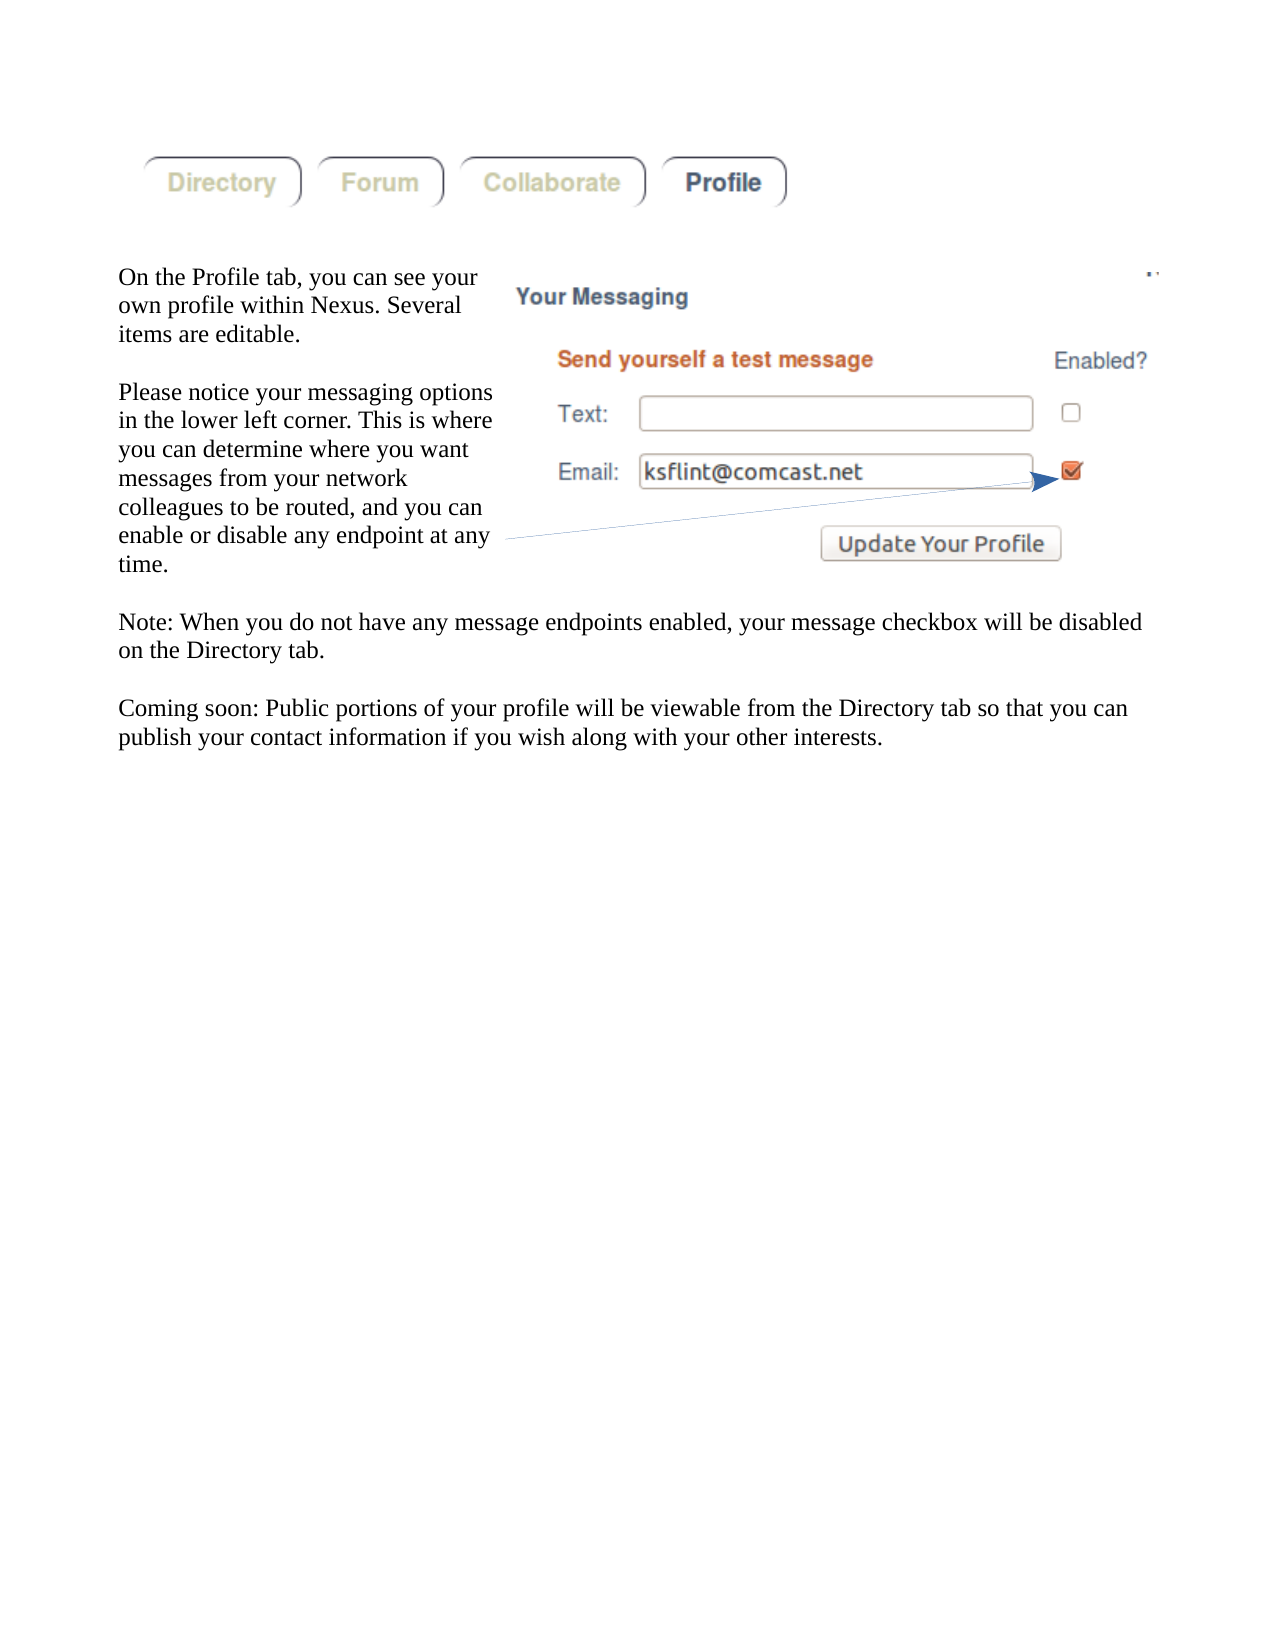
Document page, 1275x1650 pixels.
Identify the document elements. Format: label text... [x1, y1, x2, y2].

text Please notice your messaging options in the lower left corner. This is where you can determine where you want messages from your network colleagues to be routed, and you can enable or disable any endpoint at any time. [118, 377, 497, 578]
picture [497, 272, 1159, 596]
text Note: When you do not have any message endpoints enabled, your message checkbox will be disabled on the Directory tab. [118, 607, 1157, 664]
text Coming soon: Public portions of your profile will be viewable from the Directory tab so that you can publish your contact information if you wish along with your other interests. [118, 693, 1157, 751]
text On the Profile tab, you can see your own profile within Nexus. Several items are editable. [118, 262, 1157, 348]
picture [119, 138, 809, 239]
